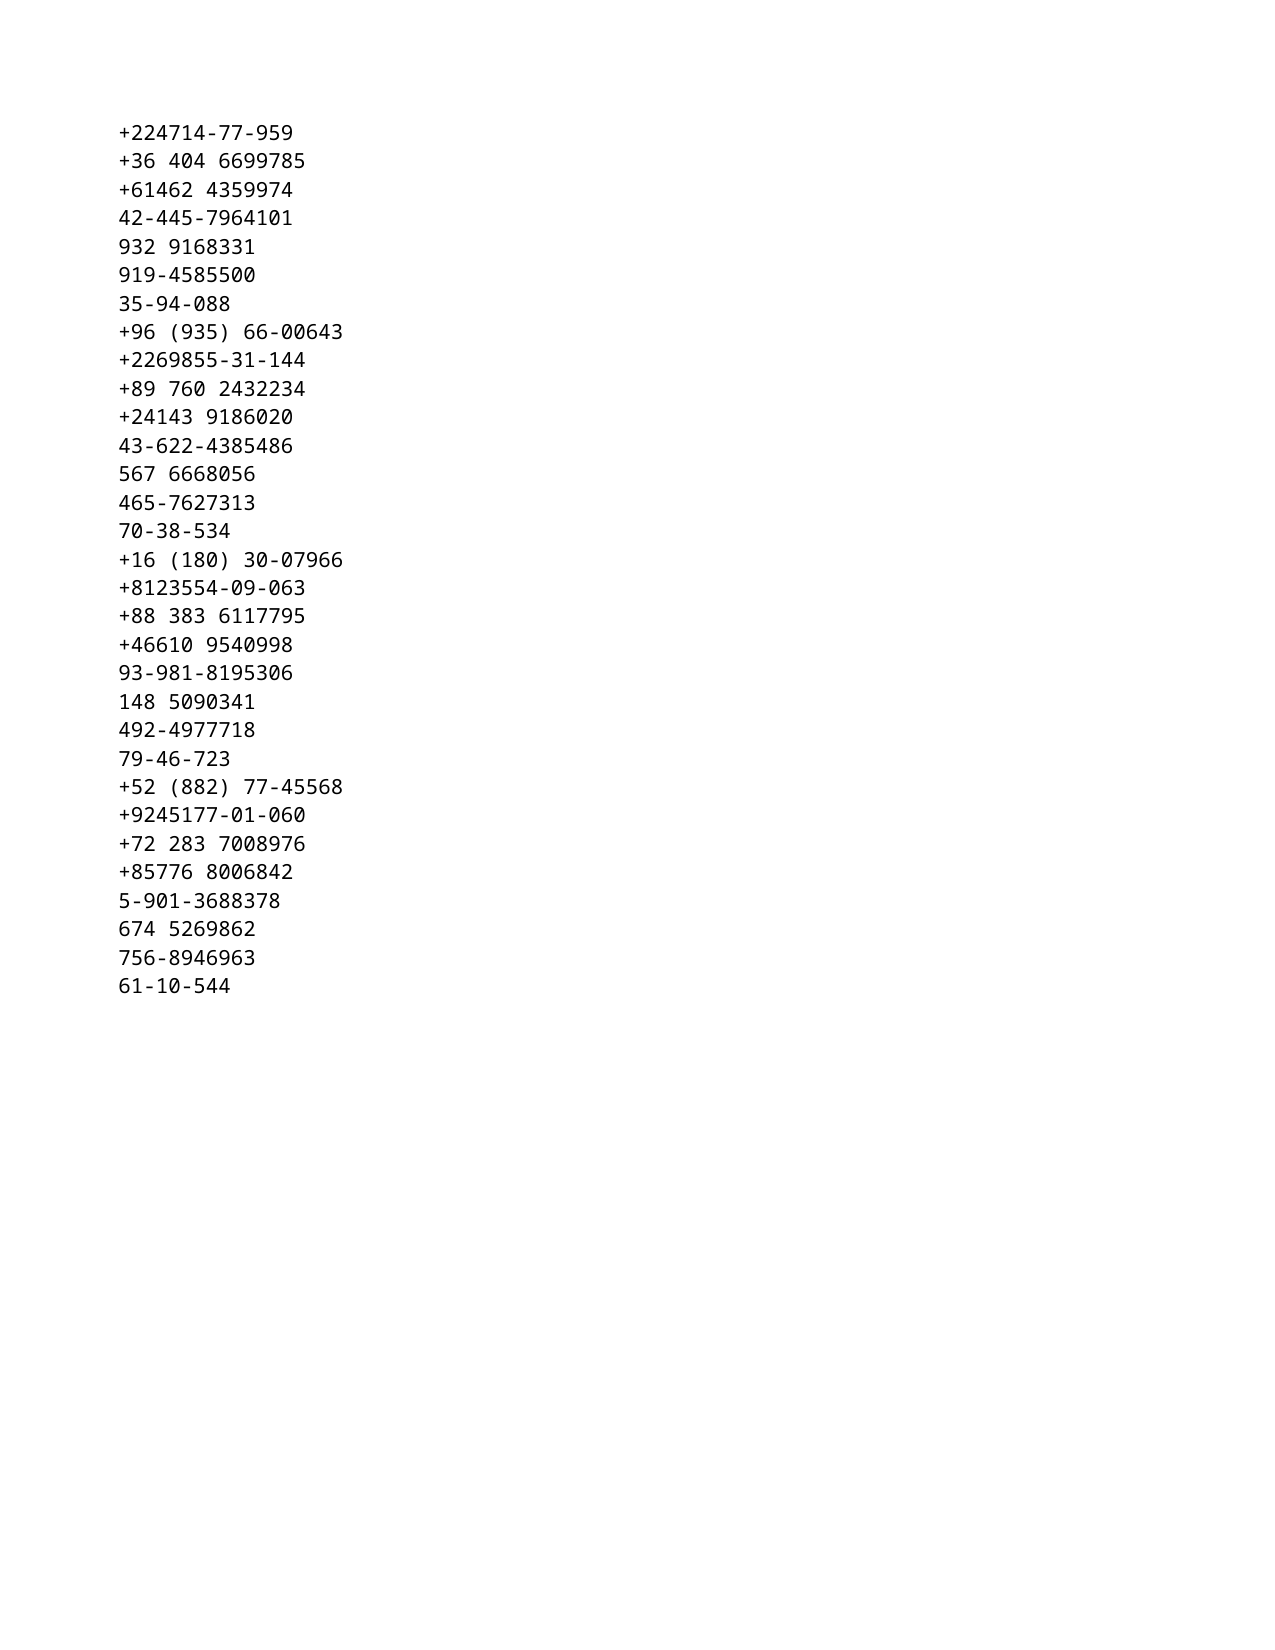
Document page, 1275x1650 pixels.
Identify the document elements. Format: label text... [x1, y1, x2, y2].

text +72 283 7008976 [118, 829, 1157, 857]
text 43-622-4385486 [118, 431, 1157, 459]
text +2269855-31-144 [118, 346, 1157, 374]
text 79-46-723 [118, 744, 1157, 772]
text 93-981-8195306 [118, 658, 1157, 687]
text 35-94-088 [118, 289, 1157, 317]
text +16 (180) 30-07966 [118, 545, 1157, 573]
text +89 760 2432234 [118, 374, 1157, 402]
text 42-445-7964101 [118, 203, 1157, 232]
text 567 6668056 [118, 459, 1157, 488]
text +88 383 6117795 [118, 602, 1157, 630]
text 919-4585500 [118, 260, 1157, 289]
text 148 5090341 [118, 687, 1157, 715]
text +9245177-01-060 [118, 801, 1157, 829]
text 756-8946963 [118, 943, 1157, 971]
text +8123554-09-063 [118, 573, 1157, 602]
text +46610 9540998 [118, 630, 1157, 658]
text 674 5269862 [118, 914, 1157, 943]
text +36 404 6699785 [118, 147, 1157, 175]
text +96 (935) 66-00643 [118, 317, 1157, 346]
text 492-4977718 [118, 715, 1157, 744]
text 465-7627313 [118, 488, 1157, 516]
text 932 9168331 [118, 232, 1157, 260]
text 5-901-3688378 [118, 886, 1157, 914]
text 61-10-544 [118, 971, 1157, 1000]
text +224714-77-959 [118, 118, 1157, 147]
text +85776 8006842 [118, 857, 1157, 886]
text 70-38-534 [118, 516, 1157, 545]
text +52 (882) 77-45568 [118, 772, 1157, 801]
text +24143 9186020 [118, 402, 1157, 431]
text +61462 4359974 [118, 175, 1157, 203]
